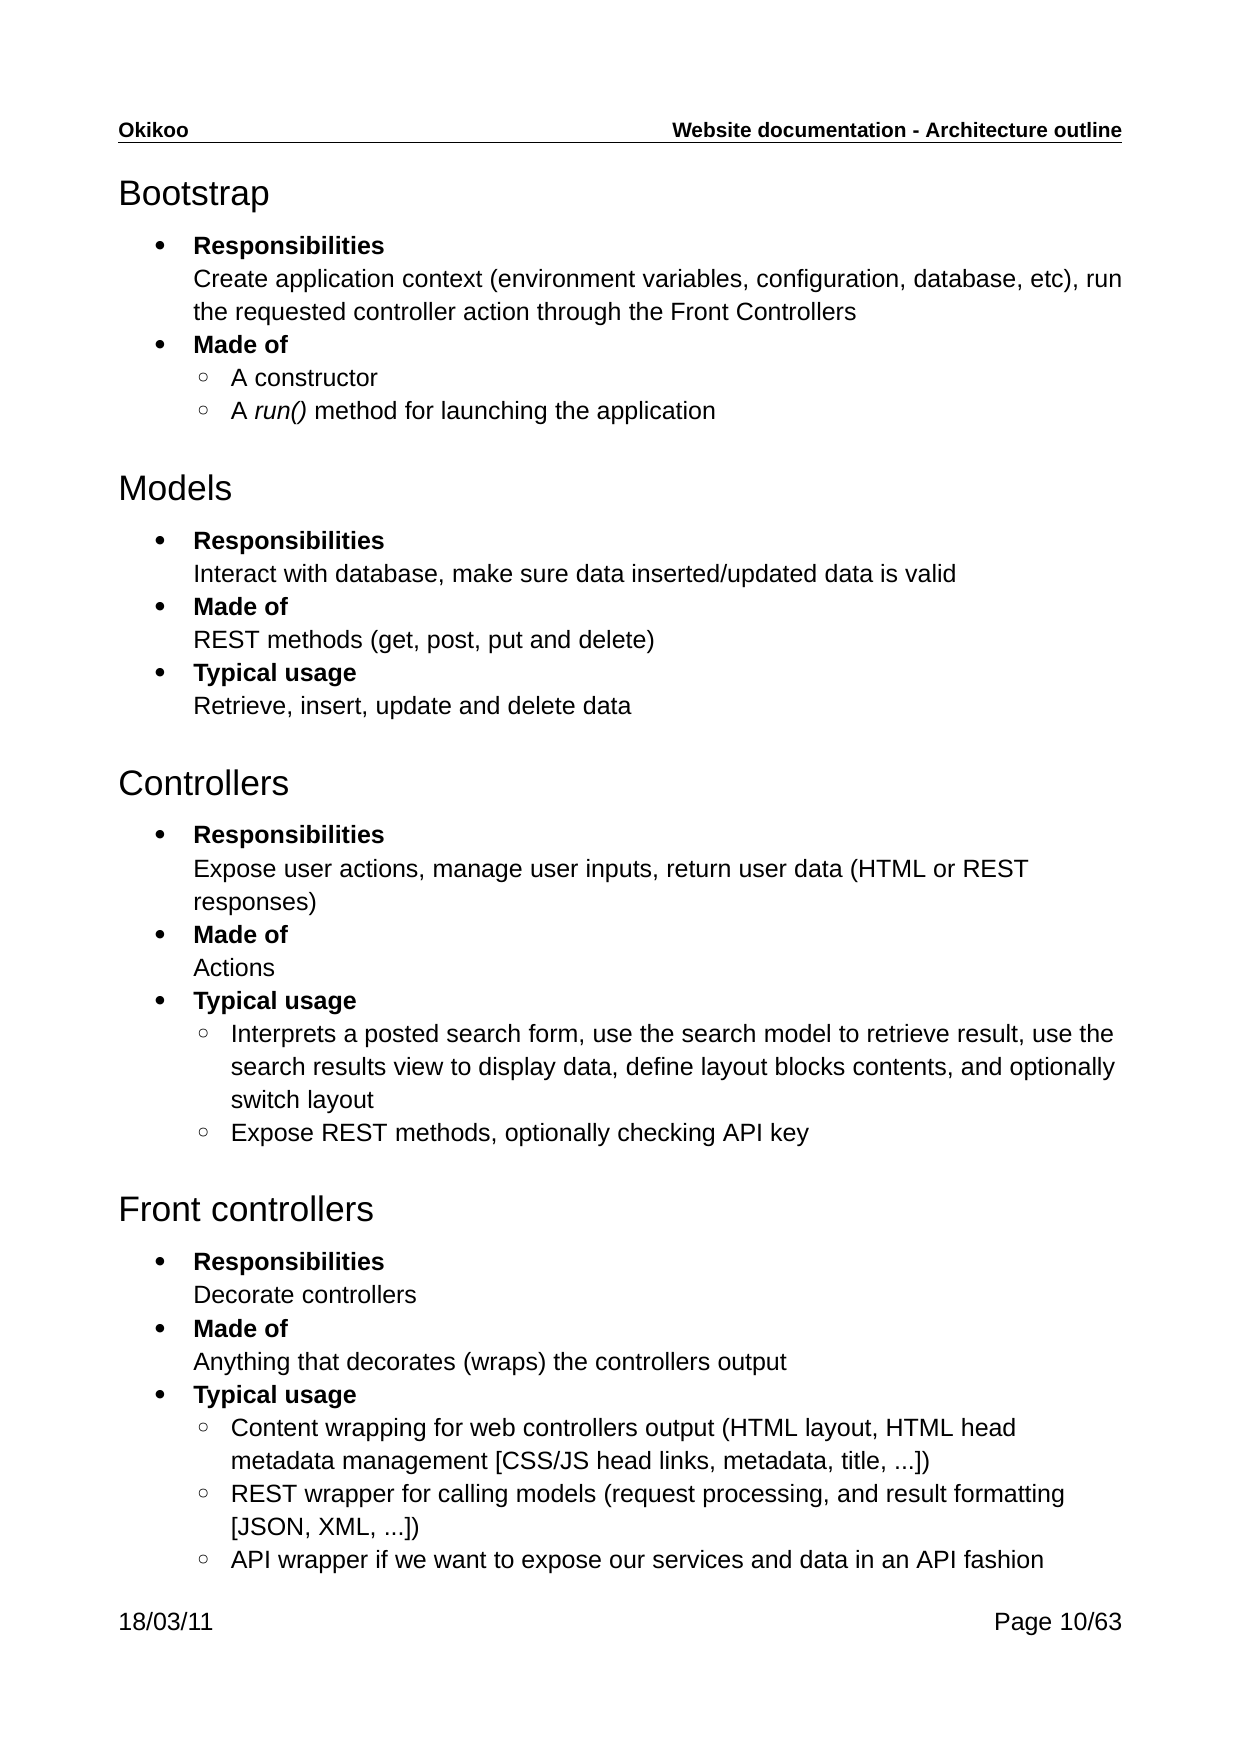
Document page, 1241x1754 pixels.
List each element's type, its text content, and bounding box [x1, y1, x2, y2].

list Expose REST methods, optionally checking API key [193, 1118, 1122, 1147]
subtitle Front controllers [118, 1189, 1122, 1229]
list Responsibilities Create application context (environment variables, configuration, database, etc), run the requested controller action through the Front Controllers [156, 231, 1122, 326]
list A constructor [193, 363, 1122, 392]
list A run() method for launching the application [193, 396, 1122, 425]
list Responsibilities Decorate controllers [156, 1247, 1122, 1309]
list Content wrapping for web controllers output (HTML layout, HTML head metadata management [CSS/JS head links, metadata, title, ...]) [193, 1413, 1122, 1475]
list Typical usage [156, 986, 1122, 1014]
list Responsibilities Interact with database, make sure data inserted/updated data is valid [156, 526, 1122, 588]
list API wrapper if we want to expose our services and data in an API fashion [193, 1545, 1122, 1574]
list Responsibilities Expose user actions, manage user inputs, return user data (HTML or REST responses) [156, 820, 1122, 915]
list Made of Actions [156, 919, 1122, 981]
subtitle Bootstrap [118, 172, 1122, 213]
list Typical usage [156, 1380, 1122, 1408]
list Made of Anything that decorates (wraps) the controllers output [156, 1313, 1122, 1375]
list Typical usage Retrieve, insert, update and delete data [156, 658, 1122, 720]
list Interprets a posted search form, use the search model to retrieve result, use the search results view to display data, define layout blocks contents, and optionally switch layout [193, 1019, 1122, 1114]
list Made of [156, 330, 1122, 359]
subtitle Controllers [118, 762, 1122, 802]
list Made of REST methods (get, post, put and delete) [156, 592, 1122, 654]
subtitle Models [118, 467, 1122, 508]
list REST wrapper for calling models (request processing, and result formatting [JSON, XML, ...]) [193, 1479, 1122, 1541]
